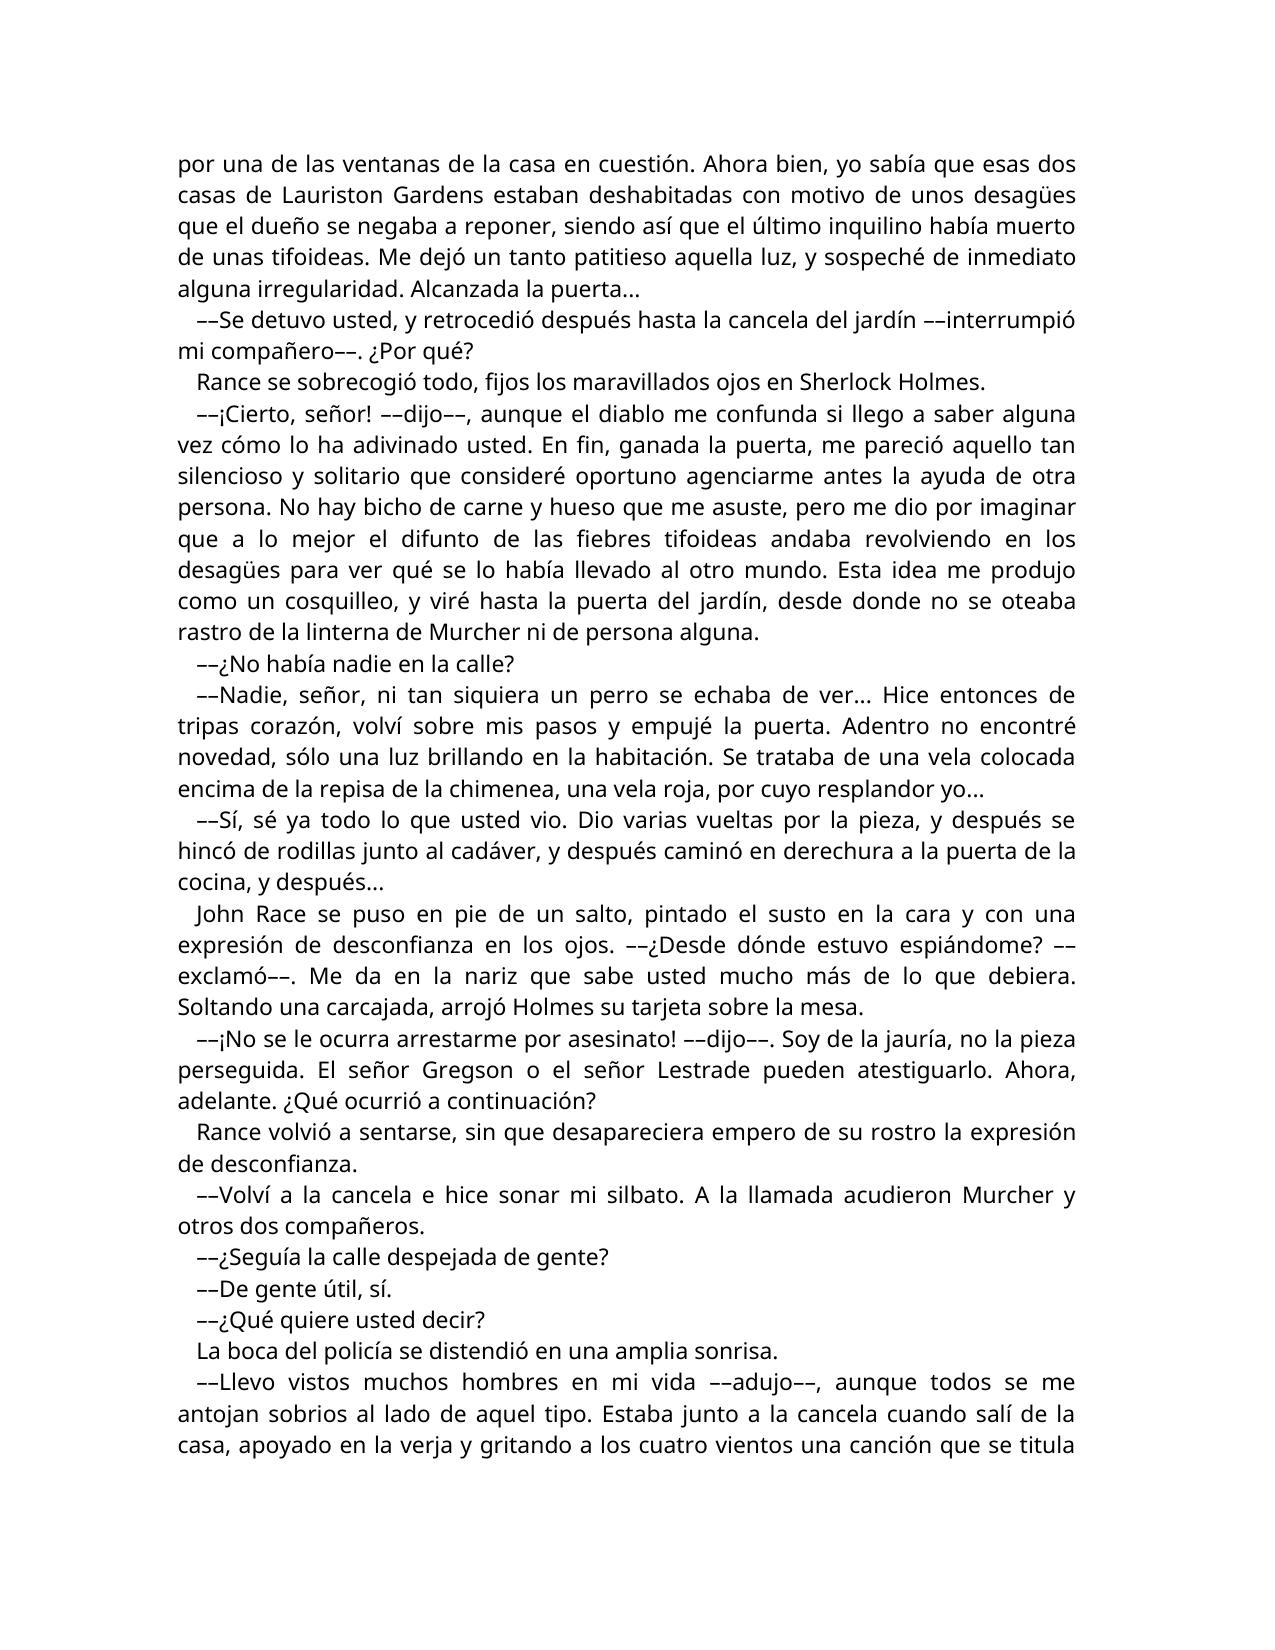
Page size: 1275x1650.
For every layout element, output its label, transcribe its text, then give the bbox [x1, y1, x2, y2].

subtitle ––Sí, sé ya todo lo que usted vio. Dio varias vueltas por la pieza, y después se hincó de rodillas junto al cadáver, y después caminó en derechura a la puerta de la cocina, y después... [177, 804, 1077, 898]
subtitle por una de las ventanas de la casa en cuestión. Ahora bien, yo sabía que esas dos casas de Lauriston Gardens estaban deshabitadas con motivo de unos desagües que el dueño se negaba a reponer, siendo así que el último inquilino había muerto de unas tifoideas. Me dejó un tanto patitieso aquella luz, y sospeché de inmediato alguna irregularidad. Alcanzada la puerta... [177, 148, 1077, 304]
subtitle ––Se detuvo usted, y retrocedió después hasta la cancela del jardín ––interrumpió mi compañero––. ¿Por qué? [177, 304, 1077, 366]
subtitle ––¡Cierto, señor! ––dijo––, aunque el diablo me confunda si llego a saber alguna vez cómo lo ha adivinado usted. En fin, ganada la puerta, me pareció aquello tan silencioso y solitario que consideré oportuno agenciarme antes la ayuda de otra persona. No hay bicho de carne y hueso que me asuste, pero me dio por imaginar que a lo mejor el difunto de las fiebres tifoideas andaba revolviendo en los desagües para ver qué se lo había llevado al otro mundo. Esta idea me produjo como un cosquilleo, y viré hasta la puerta del jardín, desde donde no se oteaba rastro de la linterna de Murcher ni de persona alguna. [177, 398, 1077, 648]
subtitle ––¿Qué quiere usted decir? [177, 1304, 1077, 1335]
subtitle Rance volvió a sentarse, sin que desapareciera empero de su rostro la expresión de desconfianza. [177, 1116, 1077, 1179]
subtitle La boca del policía se distendió en una amplia sonrisa. [177, 1335, 1077, 1366]
subtitle ––¿No había nadie en la calle? [177, 648, 1077, 679]
subtitle ––¿Seguía la calle despejada de gente? [177, 1241, 1077, 1273]
subtitle ––¡No se le ocurra arrestarme por asesinato! ––dijo––. Soy de la jauría, no la pieza perseguida. El señor Gregson o el señor Lestrade pueden atestiguarlo. Ahora, adelante. ¿Qué ocurrió a continuación? [177, 1023, 1077, 1116]
subtitle ––De gente útil, sí. [177, 1273, 1077, 1304]
subtitle ––Nadie, señor, ni tan siquiera un perro se echaba de ver... Hice entonces de tripas corazón, volví sobre mis pasos y empujé la puerta. Adentro no encontré novedad, sólo una luz brillando en la habitación. Se trataba de una vela colocada encima de la repisa de la chimenea, una vela roja, por cuyo resplandor yo... [177, 679, 1077, 804]
subtitle Rance se sobrecogió todo, fijos los maravillados ojos en Sherlock Holmes. [177, 366, 1077, 398]
subtitle ––Volví a la cancela e hice sonar mi silbato. A la llamada acudieron Murcher y otros dos compañeros. [177, 1179, 1077, 1241]
subtitle John Race se puso en pie de un salto, pintado el susto en la cara y con una expresión de desconfianza en los ojos. ––¿Desde dónde estuvo espiándome? ––exclamó––. Me da en la nariz que sabe usted mucho más de lo que debiera. Soltando una carcajada, arrojó Holmes su tarjeta sobre la mesa. [177, 898, 1077, 1023]
subtitle ––Llevo vistos muchos hombres en mi vida ––adujo––, aunque todos se me antojan sobrios al lado de aquel tipo. Estaba junto a la cancela cuando salí de la casa, apoyado en la verja y gritando a los cuatro vientos una canción que se titula [177, 1366, 1077, 1460]
